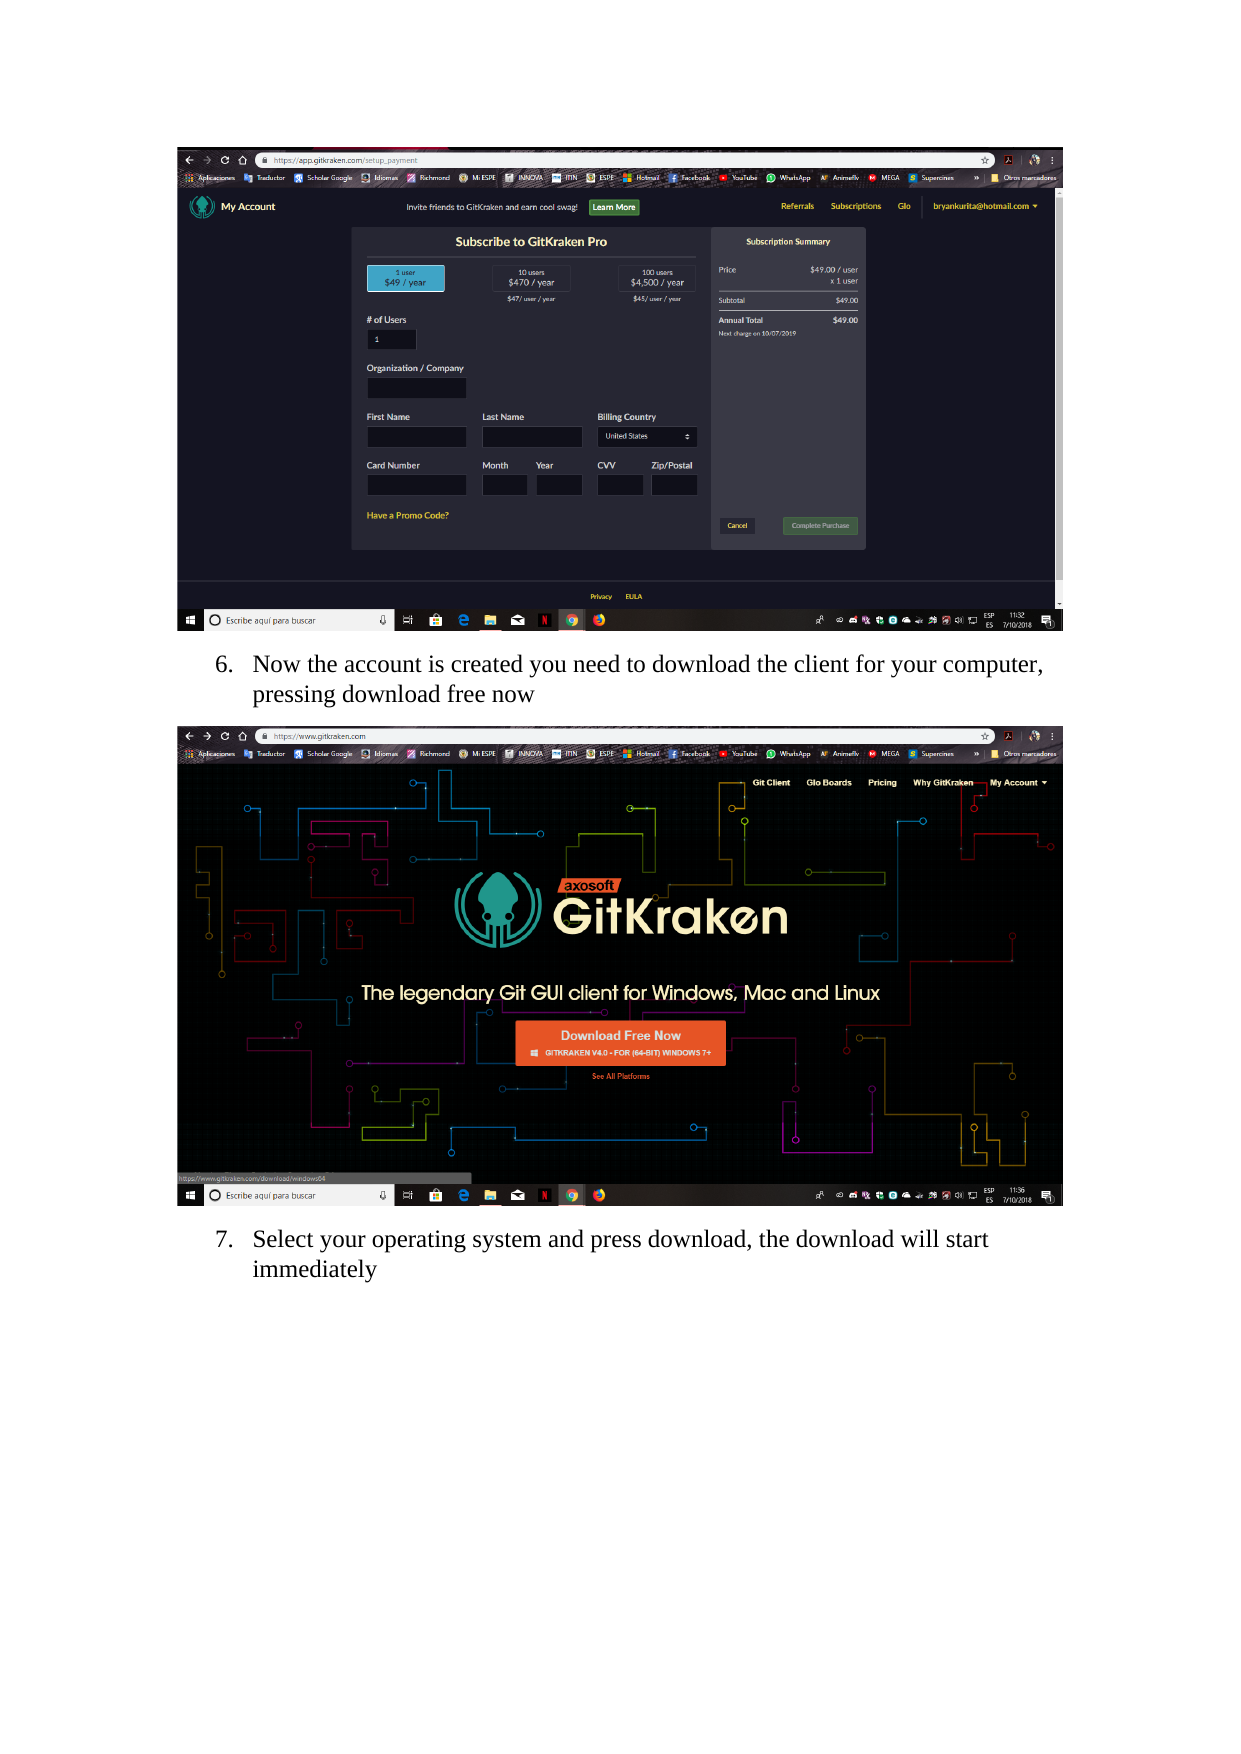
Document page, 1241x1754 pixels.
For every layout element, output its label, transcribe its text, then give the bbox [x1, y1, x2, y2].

list Now the account is created you need to download the client for your computer, pressing download free now [215, 649, 1063, 708]
list Select your operating system and press download, the download will start immediately [215, 1224, 1063, 1283]
